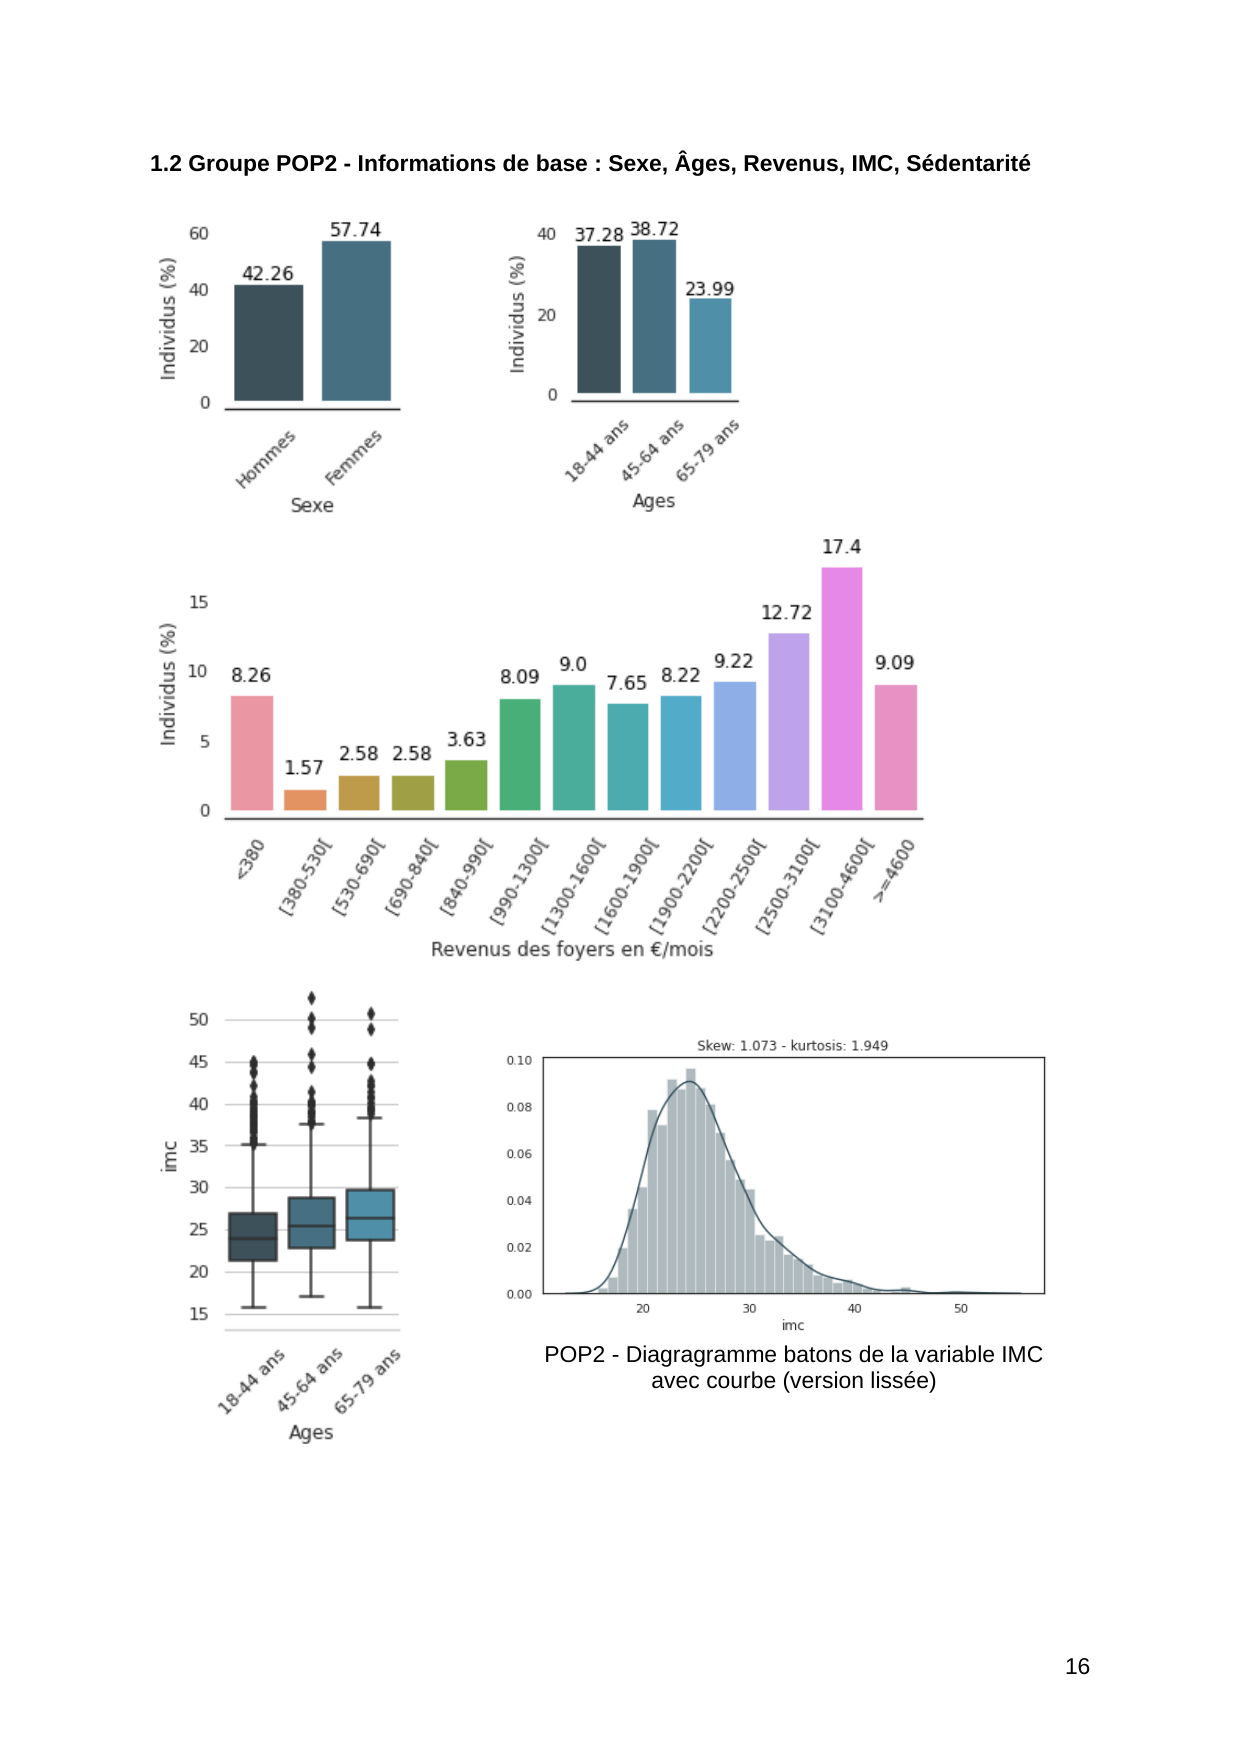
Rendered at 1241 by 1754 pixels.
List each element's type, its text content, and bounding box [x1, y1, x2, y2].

table_header [410, 210, 500, 527]
text 1.2 Groupe POP2 - Informations de base : Sexe, Âges, Revenus, IMC, Sédentarité [150, 150, 1090, 176]
table_cell POP2 - Diagragramme batons de la variable IMC avec courbe (version lissée) [500, 971, 1087, 1454]
table_cell [416, 972, 500, 1454]
picture [150, 210, 933, 1455]
picture [500, 210, 754, 521]
table_cell [933, 528, 1087, 971]
table_header [500, 210, 1087, 528]
